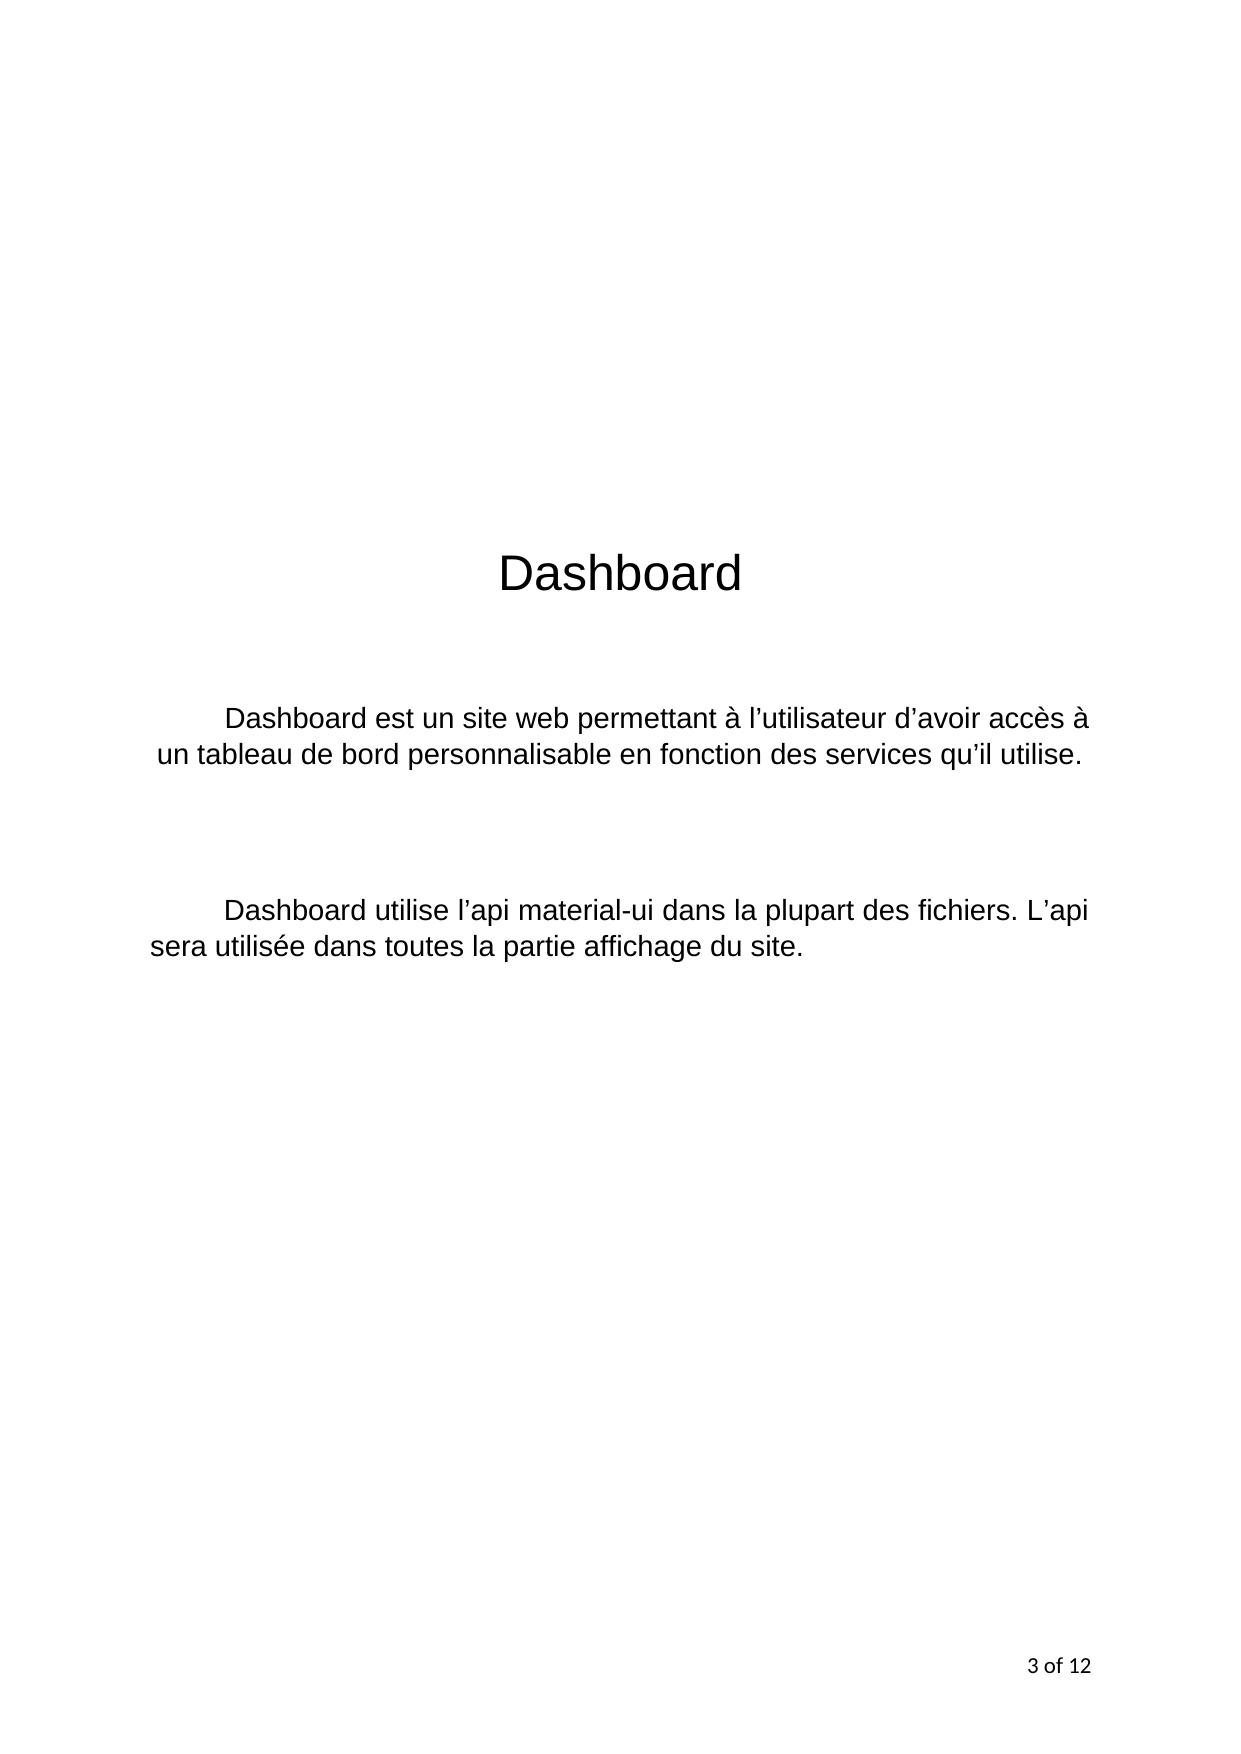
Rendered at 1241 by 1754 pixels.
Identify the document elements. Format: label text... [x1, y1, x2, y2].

text Dashboard utilise l’api material-ui dans la plupart des fichiers. L’api sera utilisée dans toutes la partie affichage du site. [150, 893, 1090, 962]
text Dashboard est un site web permettant à l’utilisateur d’avoir accès à un tableau de bord personnalisable en fonction des services qu’il utilise. [150, 701, 1090, 770]
text Dashboard [150, 544, 1090, 601]
